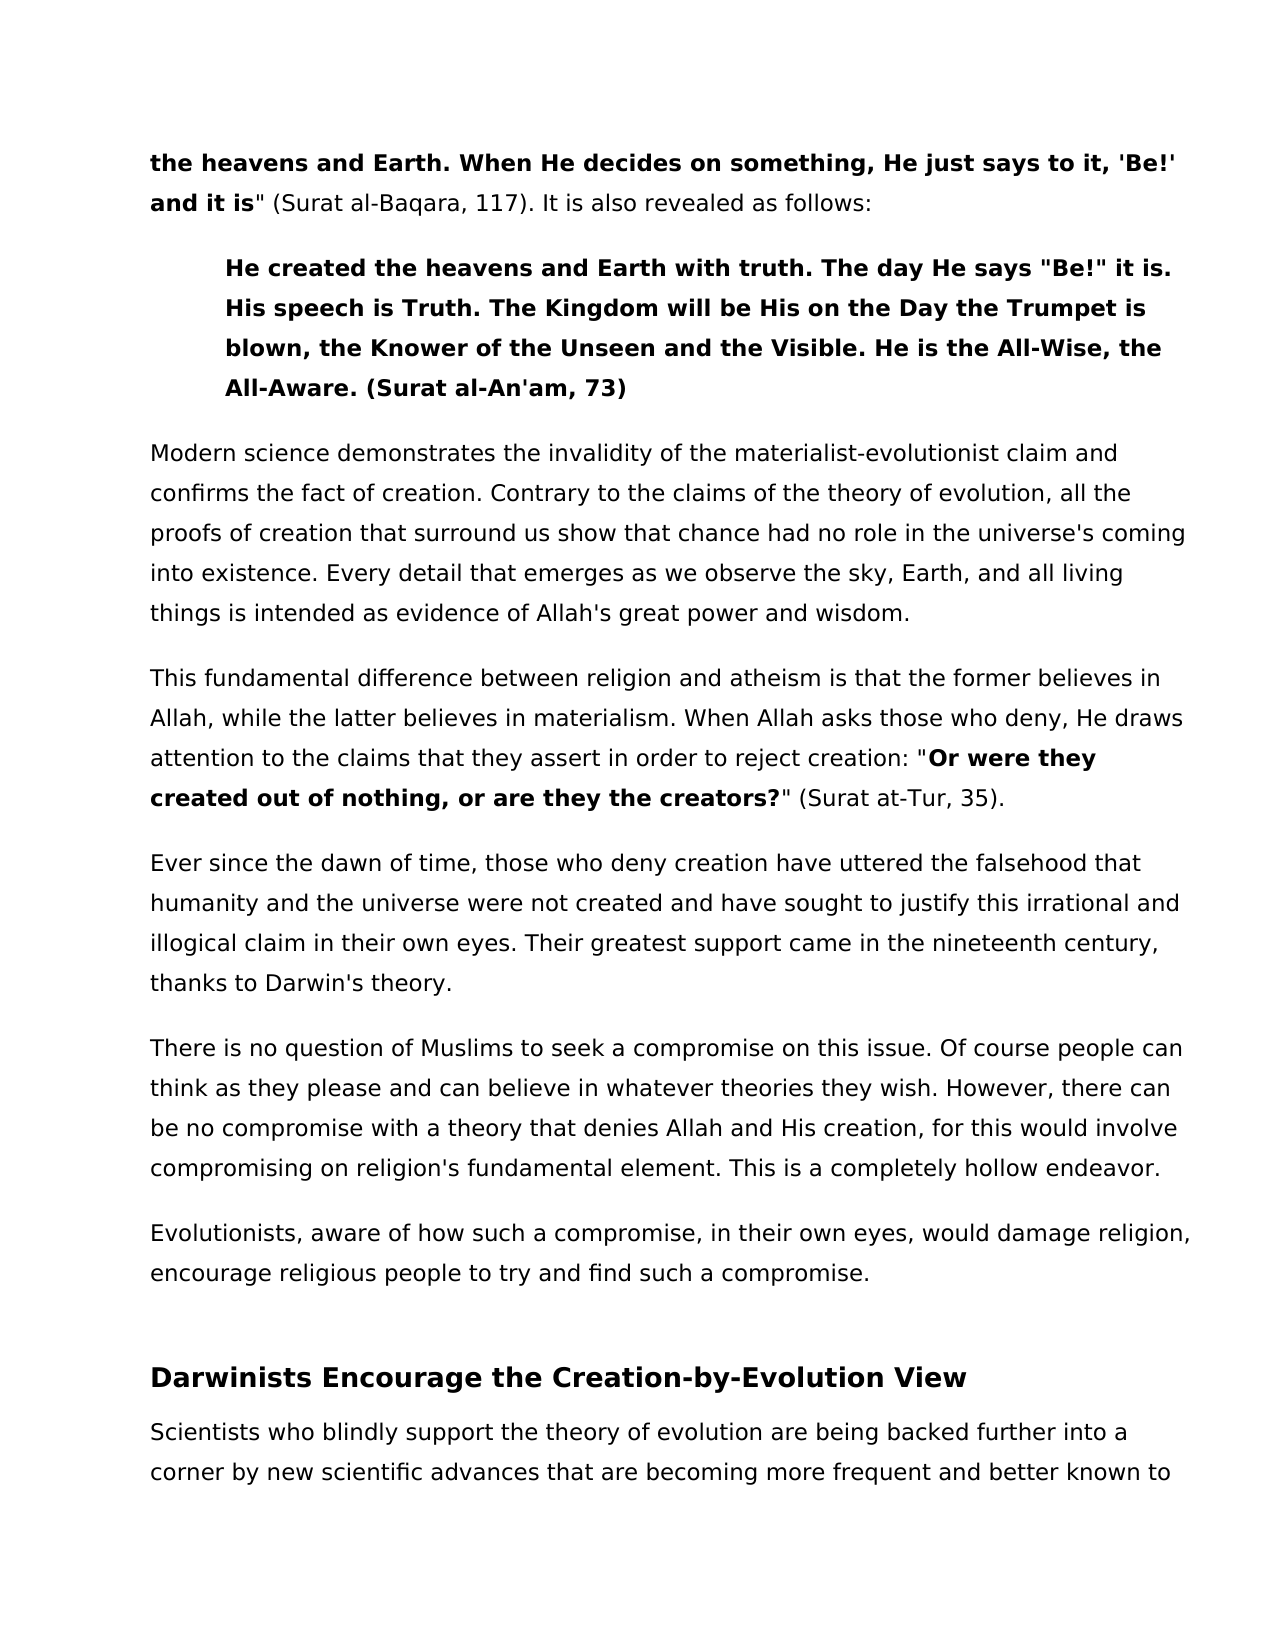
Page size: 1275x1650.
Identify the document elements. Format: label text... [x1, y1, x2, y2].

text Modern science demonstrates the invalidity of the materialist-evolutionist claim and confirms the fact of creation. Contrary to the claims of the theory of evolution, all the proofs of creation that surround us show that chance had no role in the universe's coming into existence. Every detail that emerges as we observe the sky, Earth, and all living things is intended as evidence of Allah's great power and wisdom. [150, 440, 1200, 627]
text This fundamental difference between religion and atheism is that the former believes in Allah, while the latter believes in materialism. When Allah asks those who deny, He draws attention to the claims that they assert in order to reject creation: "Or were they created out of nothing, or are they the creators?" (Surat at-Tur, 35). [150, 665, 1200, 812]
text There is no question of Muslims to seek a compromise on this issue. Of course people can think as they please and can believe in whatever theories they wish. However, there can be no compromise with a theory that denies Allah and His creation, for this would involve compromising on religion's fundamental element. This is a completely hollow endeavor. [150, 1035, 1200, 1182]
text Evolutionists, aware of how such a compromise, in their own eyes, would damage religion, encourage religious people to try and find such a compromise. [150, 1220, 1200, 1287]
text the heavens and Earth. When He decides on something, He just says to it, 'Be!' and it is" (Surat al-Baqara, 117). It is also revealed as follows: [150, 150, 1200, 217]
text Scientists who blindly support the theory of evolution are being backed further into a corner by new scientific advances that are becoming more frequent and better known to [150, 1419, 1200, 1486]
subtitle Darwinists Encourage the Creation-by-Evolution View [150, 1362, 1200, 1394]
text He created the heavens and Earth with truth. The day He says "Be!" it is. His speech is Truth. The Kingdom will be His on the Day the Trumpet is blown, the Knower of the Unseen and the Visible. He is the All-Wise, the All-Aware. (Surat al-An'am, 73) [225, 255, 1200, 402]
text Ever since the dawn of time, those who deny creation have uttered the falsehood that humanity and the universe were not created and have sought to justify this irrational and illogical claim in their own eyes. Their greatest support came in the nineteenth century, thanks to Darwin's theory. [150, 850, 1200, 997]
